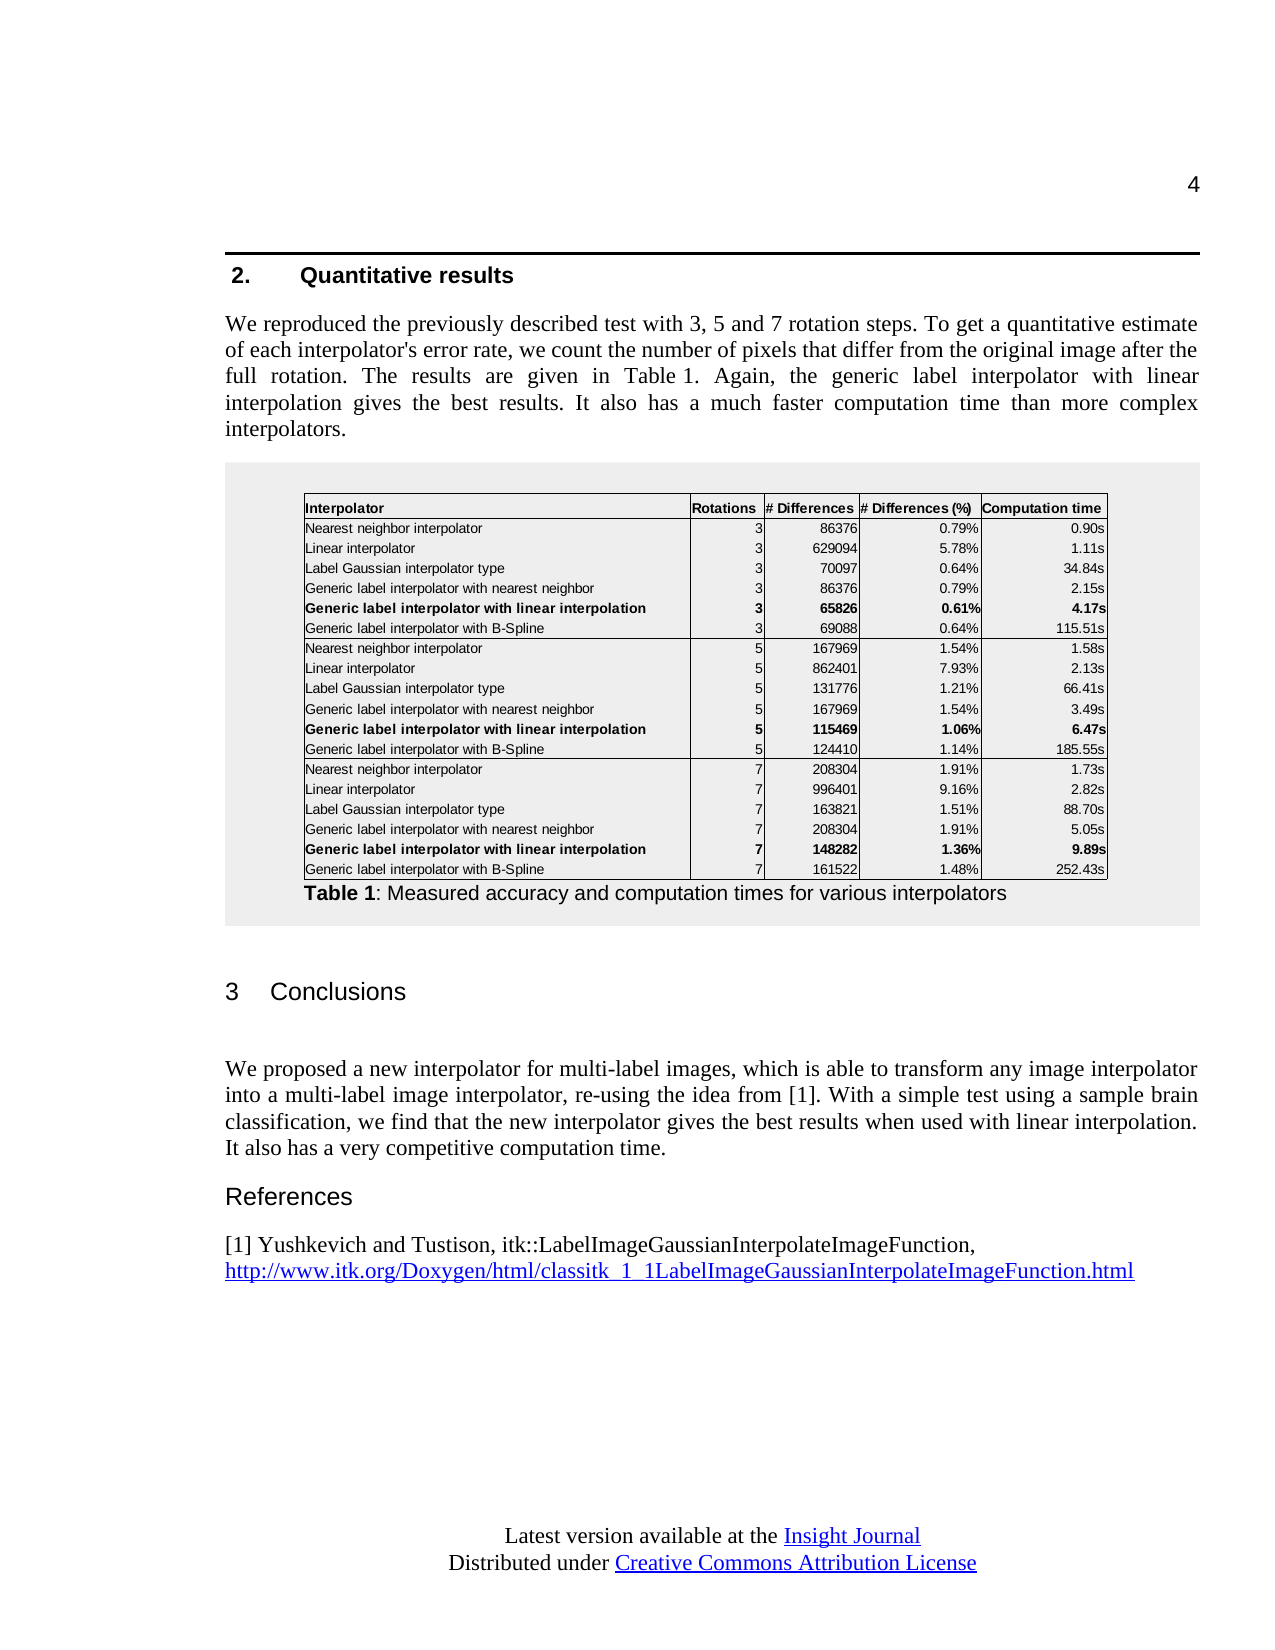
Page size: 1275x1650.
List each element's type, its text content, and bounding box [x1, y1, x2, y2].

text Table 1: Measured accuracy and computation times for various interpolators [982, 494, 1107, 518]
text [1] Yushkevich and Tustison, itk::LabelImageGaussianInterpolateImageFunction, http://www.itk.org/Doxygen/html/classitk_1_1LabelImageGaussianInterpolateImageFunction.html [225, 1231, 1200, 1284]
text Table 1: Measured accuracy and computation times for various interpolators [860, 519, 981, 638]
text Table 1: Measured accuracy and computation times for various interpolators [860, 759, 981, 879]
text Table 1: Measured accuracy and computation times for various interpolators [305, 519, 690, 638]
text Table 1: Measured accuracy and computation times for various interpolators [305, 494, 690, 518]
text Table 1: Measured accuracy and computation times for various interpolators [765, 759, 859, 879]
text Table 1: Measured accuracy and computation times for various interpolators [765, 639, 859, 758]
text Table 1: Measured accuracy and computation times for various interpolators [305, 759, 690, 879]
text Table 1: Measured accuracy and computation times for various interpolators [691, 639, 764, 758]
text Table 1: Measured accuracy and computation times for various interpolators [765, 519, 859, 638]
subtitle Conclusions [225, 976, 1200, 1005]
text Table 1: Measured accuracy and computation times for various interpolators [860, 639, 981, 758]
text Table 1: Measured accuracy and computation times for various interpolators [982, 639, 1107, 758]
text We reproduced the previously described test with 3, 5 and 7 rotation steps. To get a quantitative estimate of each interpolator's error rate, we count the number of pixels that differ from the original image after the full rotation. The results are given in Table 1. Again, the generic label interpolator with linear interpolation gives the best results. It also has a much faster computation time than more complex interpolators. [225, 310, 1200, 441]
text Table 1: Measured accuracy and computation times for various interpolators [691, 519, 764, 638]
text Table 1: Measured accuracy and computation times for various interpolators [982, 759, 1107, 879]
subtitle References [225, 1181, 1200, 1210]
text Table 1: Measured accuracy and computation times for various interpolators [691, 759, 764, 879]
text Table 1: Measured accuracy and computation times for various interpolators [860, 494, 981, 518]
text Table 1: Measured accuracy and computation times for various interpolators [765, 494, 859, 518]
subtitle Quantitative results [225, 262, 1200, 289]
text We proposed a new interpolator for multi-label images, which is able to transform any image interpolator into a multi-label image interpolator, re-using the idea from [1]. With a simple test using a sample brain classification, we find that the new interpolator gives the best results when used with linear interpolation. It also has a very competitive computation time. [225, 1055, 1200, 1161]
text Table 1: Measured accuracy and computation times for various interpolators [691, 494, 764, 518]
text Table 1: Measured accuracy and computation times for various interpolators [982, 519, 1107, 638]
text Table 1: Measured accuracy and computation times for various interpolators [304, 880, 1108, 904]
text Table 1: Measured accuracy and computation times for various interpolators [305, 639, 690, 758]
